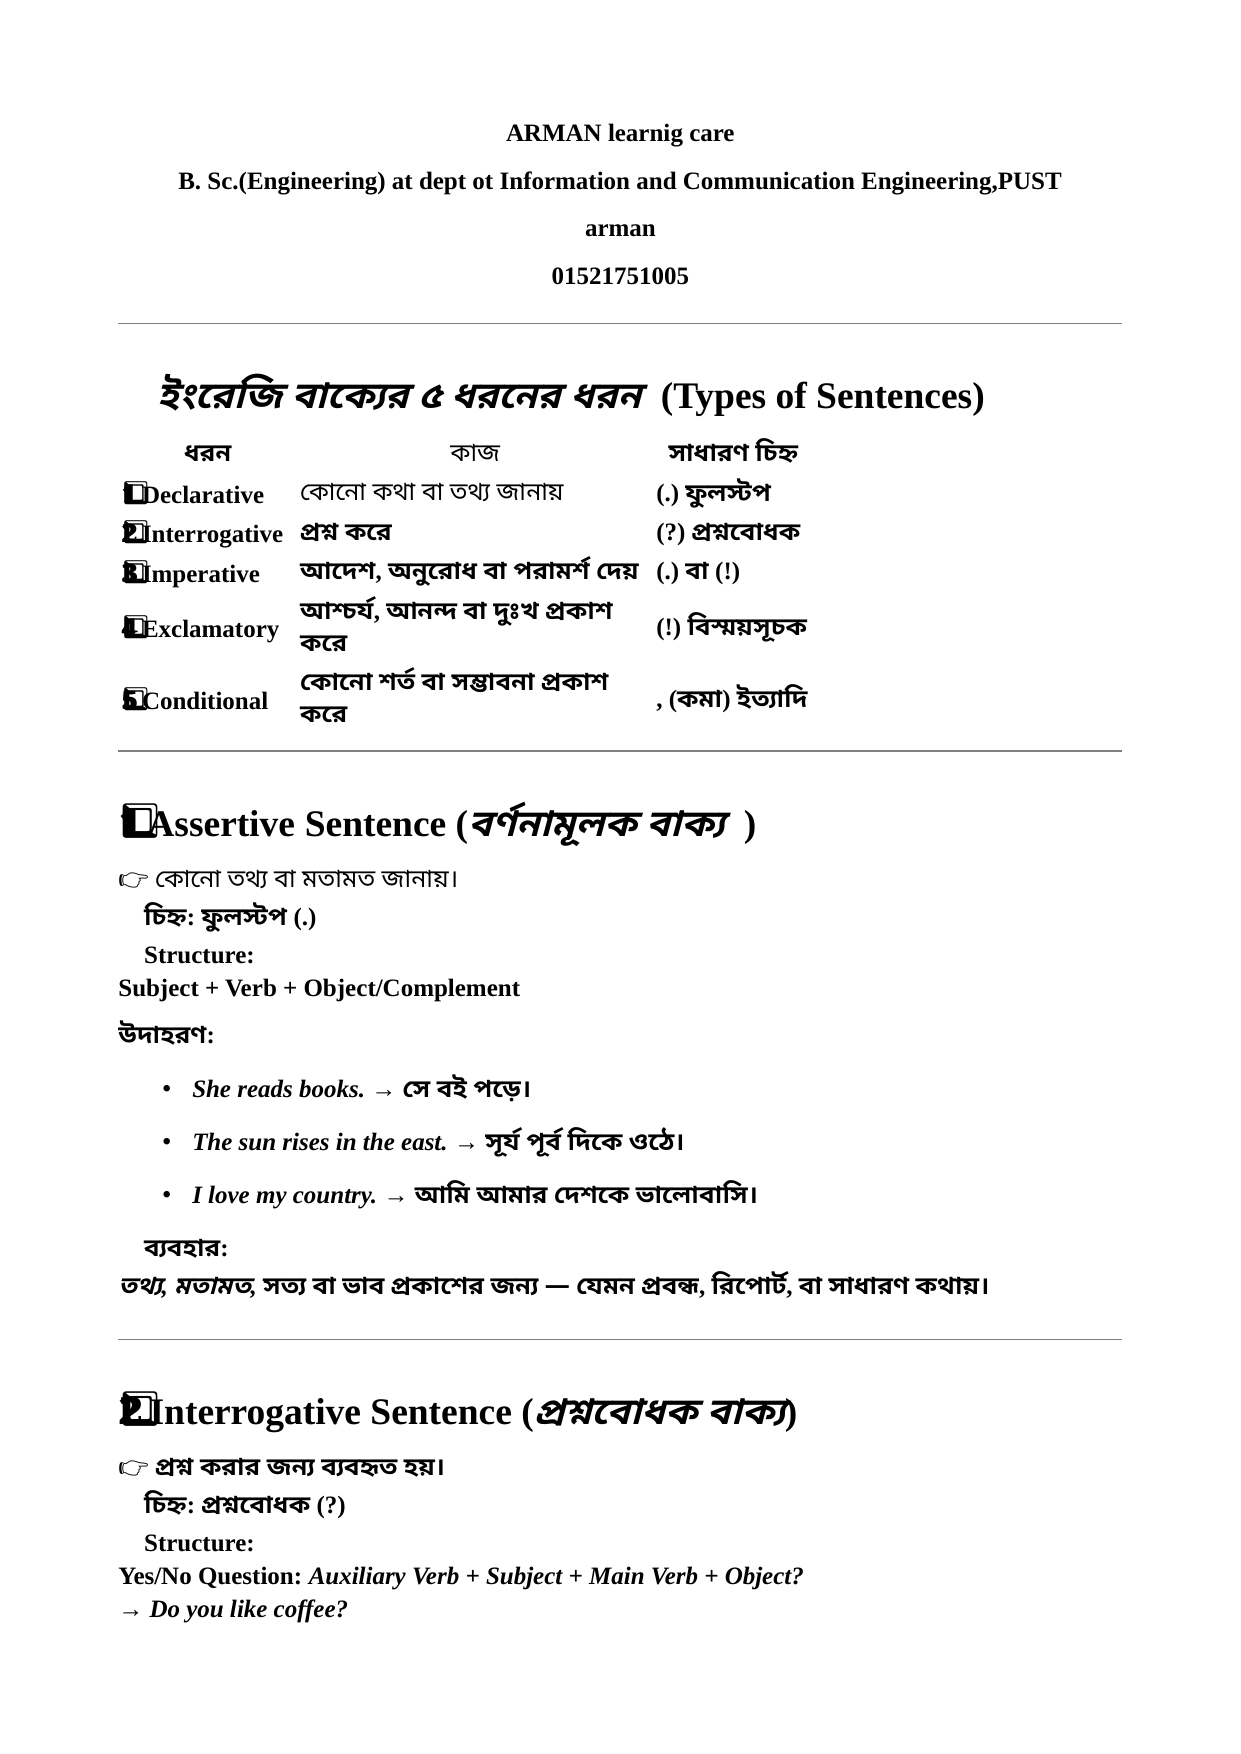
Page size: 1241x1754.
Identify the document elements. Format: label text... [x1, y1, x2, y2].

list The sun rises in the east. → সূর্য পূর্ব দিকে ওঠে। [162, 1127, 1122, 1160]
subtitle 1️⃣ Assertive Sentence (বর্ণনামূলক বাক্য ) [118, 801, 1122, 851]
subtitle 2️⃣ Interrogative Sentence (প্রশ্নবোধক বাক্য) [118, 1389, 1122, 1440]
table_header কাজ [297, 436, 653, 475]
table_cell , (কমা) ইত্যাদি [653, 665, 813, 736]
table_cell 4️⃣ Exclamatory [118, 593, 297, 665]
table_cell কোনো শর্ত বা সম্ভাবনা প্রকাশ করে [297, 665, 653, 736]
text 🧩 ব্যবহার: তথ্য, মতামত, সত্য বা ভাব প্রকাশের জন্য — যেমন প্রবন্ধ, রিপোর্ট, বা সাধারণ কথায়। [118, 1233, 1122, 1305]
list I love my country. → আমি আমার দেশকে ভালোবাসি। [162, 1180, 1122, 1213]
table_cell (?) প্রশ্নবোধক [653, 514, 813, 553]
text B. Sc.(Engineering) at dept ot Information and Communication Engineering,PUST [118, 166, 1122, 194]
text 👉 কোনো তথ্য বা মতামত জানায়। 🔹 চিহ্ন: ফুলস্টপ (.) 🔹 Structure: Subject + Verb + Object/Complement [118, 864, 1122, 1002]
subtitle 🌟 ইংরেজি বাক্যের ৫ ধরনের ধরন (Types of Sentences) [118, 374, 1122, 424]
table_cell আদেশ, অনুরোধ বা পরামর্শ দেয় [297, 554, 653, 593]
table_cell 2️⃣ Interrogative [118, 514, 297, 553]
text 01521751005 [118, 261, 1122, 290]
table_header ধরন [118, 436, 297, 475]
table_cell আশ্চর্য, আনন্দ বা দুঃখ প্রকাশ করে [297, 593, 653, 665]
list She reads books. → সে বই পড়ে। [162, 1074, 1122, 1107]
table_cell প্রশ্ন করে [297, 514, 653, 553]
table_cell কোনো কথা বা তথ্য জানায় [297, 475, 653, 514]
text arman [118, 213, 1122, 242]
text উদাহরণ: [118, 1021, 1122, 1054]
table_cell 1️⃣ Declarative [118, 475, 297, 514]
table_cell (.) ফুলস্টপ [653, 475, 813, 514]
table_cell 3️⃣ Imperative [118, 554, 297, 593]
text 👉 প্রশ্ন করার জন্য ব্যবহৃত হয়। 🔹 চিহ্ন: প্রশ্নবোধক (?) 🔹 Structure: Yes/No Question: Auxiliary Verb + Subject + Main Verb + Object? → Do you like coffee? [118, 1452, 1122, 1623]
table_cell 5️⃣ Conditional [118, 665, 297, 736]
table_cell (!) বিস্ময়সূচক [653, 593, 813, 665]
text ARMAN learnig care [118, 118, 1122, 147]
table_cell (.) বা (!) [653, 554, 813, 593]
table_header সাধারণ চিহ্ন [653, 436, 813, 475]
